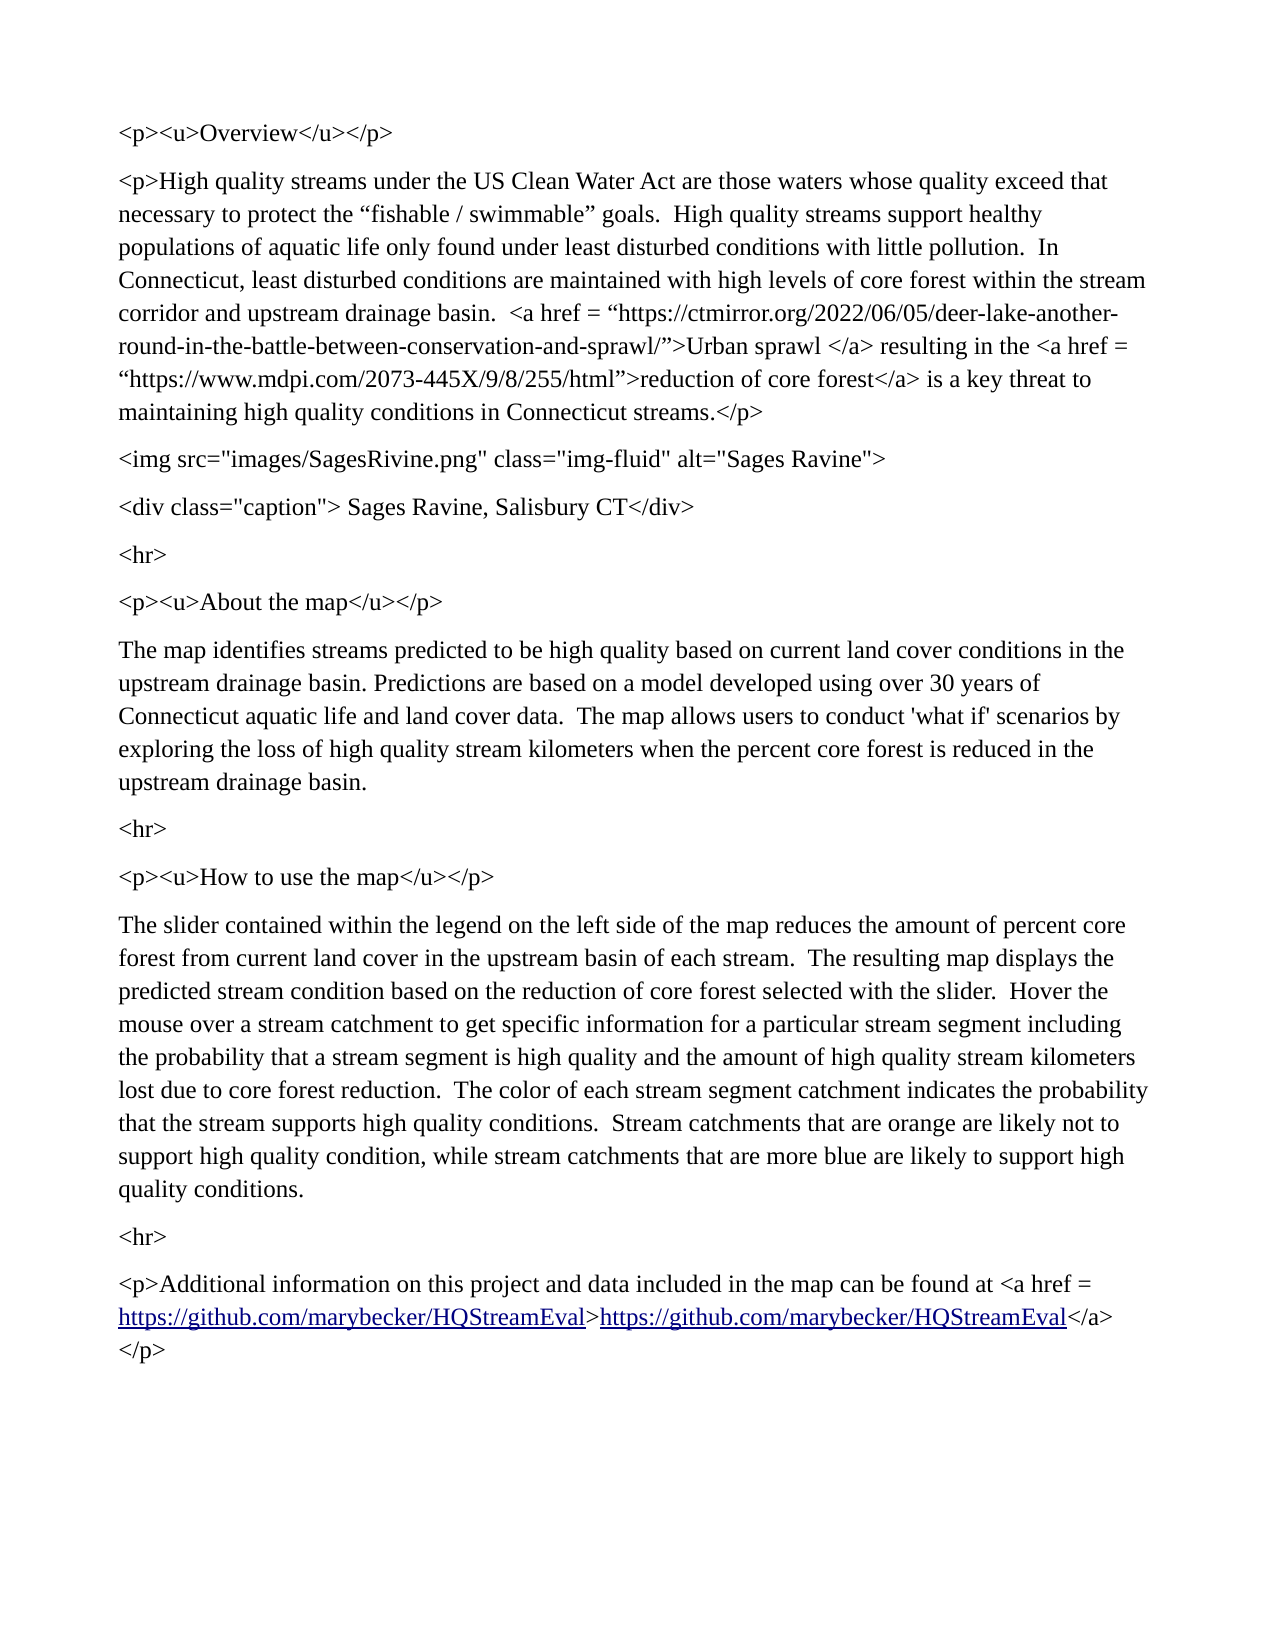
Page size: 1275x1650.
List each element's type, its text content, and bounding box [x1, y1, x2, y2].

text <img src="images/SagesRivine.png" class="img-fluid" alt="Sages Ravine"> [118, 444, 1157, 473]
text <p><u>About the map</u></p> [118, 587, 1157, 616]
text <div class="caption"> Sages Ravine, Salisbury CT</div> [118, 492, 1157, 521]
text The slider contained within the legend on the left side of the map reduces the amount of percent core forest from current land cover in the upstream basin of each stream. The resulting map displays the predicted stream condition based on the reduction of core forest selected with the slider. Hover the mouse over a stream catchment to get specific information for a particular stream segment including the probability that a stream segment is high quality and the amount of high quality stream kilometers lost due to core forest reduction. The color of each stream segment catchment indicates the probability that the stream supports high quality conditions. Stream catchments that are orange are likely not to support high quality condition, while stream catchments that are more blue are likely to support high quality conditions. [118, 910, 1157, 1203]
text <hr> [118, 814, 1157, 843]
text <p>Additional information on this project and data included in the map can be found at <a href = https://github.com/marybecker/HQStreamEval>https://github.com/marybecker/HQStreamEval</a> </p> [118, 1269, 1157, 1364]
text <hr> [118, 1222, 1157, 1250]
text <p><u>Overview</u></p> [118, 118, 1157, 147]
text <p>High quality streams under the US Clean Water Act are those waters whose quality exceed that necessary to protect the “fishable / swimmable” goals. High quality streams support healthy populations of aquatic life only found under least disturbed conditions with little pollution. In Connecticut, least disturbed conditions are maintained with high levels of core forest within the stream corridor and upstream drainage basin. <a href = “https://ctmirror.org/2022/06/05/deer-lake-another-round-in-the-battle-between-conservation-and-sprawl/”>Urban sprawl </a> resulting in the <a href = “https://www.mdpi.com/2073-445X/9/8/255/html”>reduction of core forest</a> is a key threat to maintaining high quality conditions in Connecticut streams.</p> [118, 166, 1157, 426]
text <p><u>How to use the map</u></p> [118, 862, 1157, 891]
text The map identifies streams predicted to be high quality based on current land cover conditions in the upstream drainage basin. Predictions are based on a model developed using over 30 years of Connecticut aquatic life and land cover data. The map allows users to conduct 'what if' scenarios by exploring the loss of high quality stream kilometers when the percent core forest is reduced in the upstream drainage basin. [118, 635, 1157, 796]
text <hr> [118, 540, 1157, 568]
